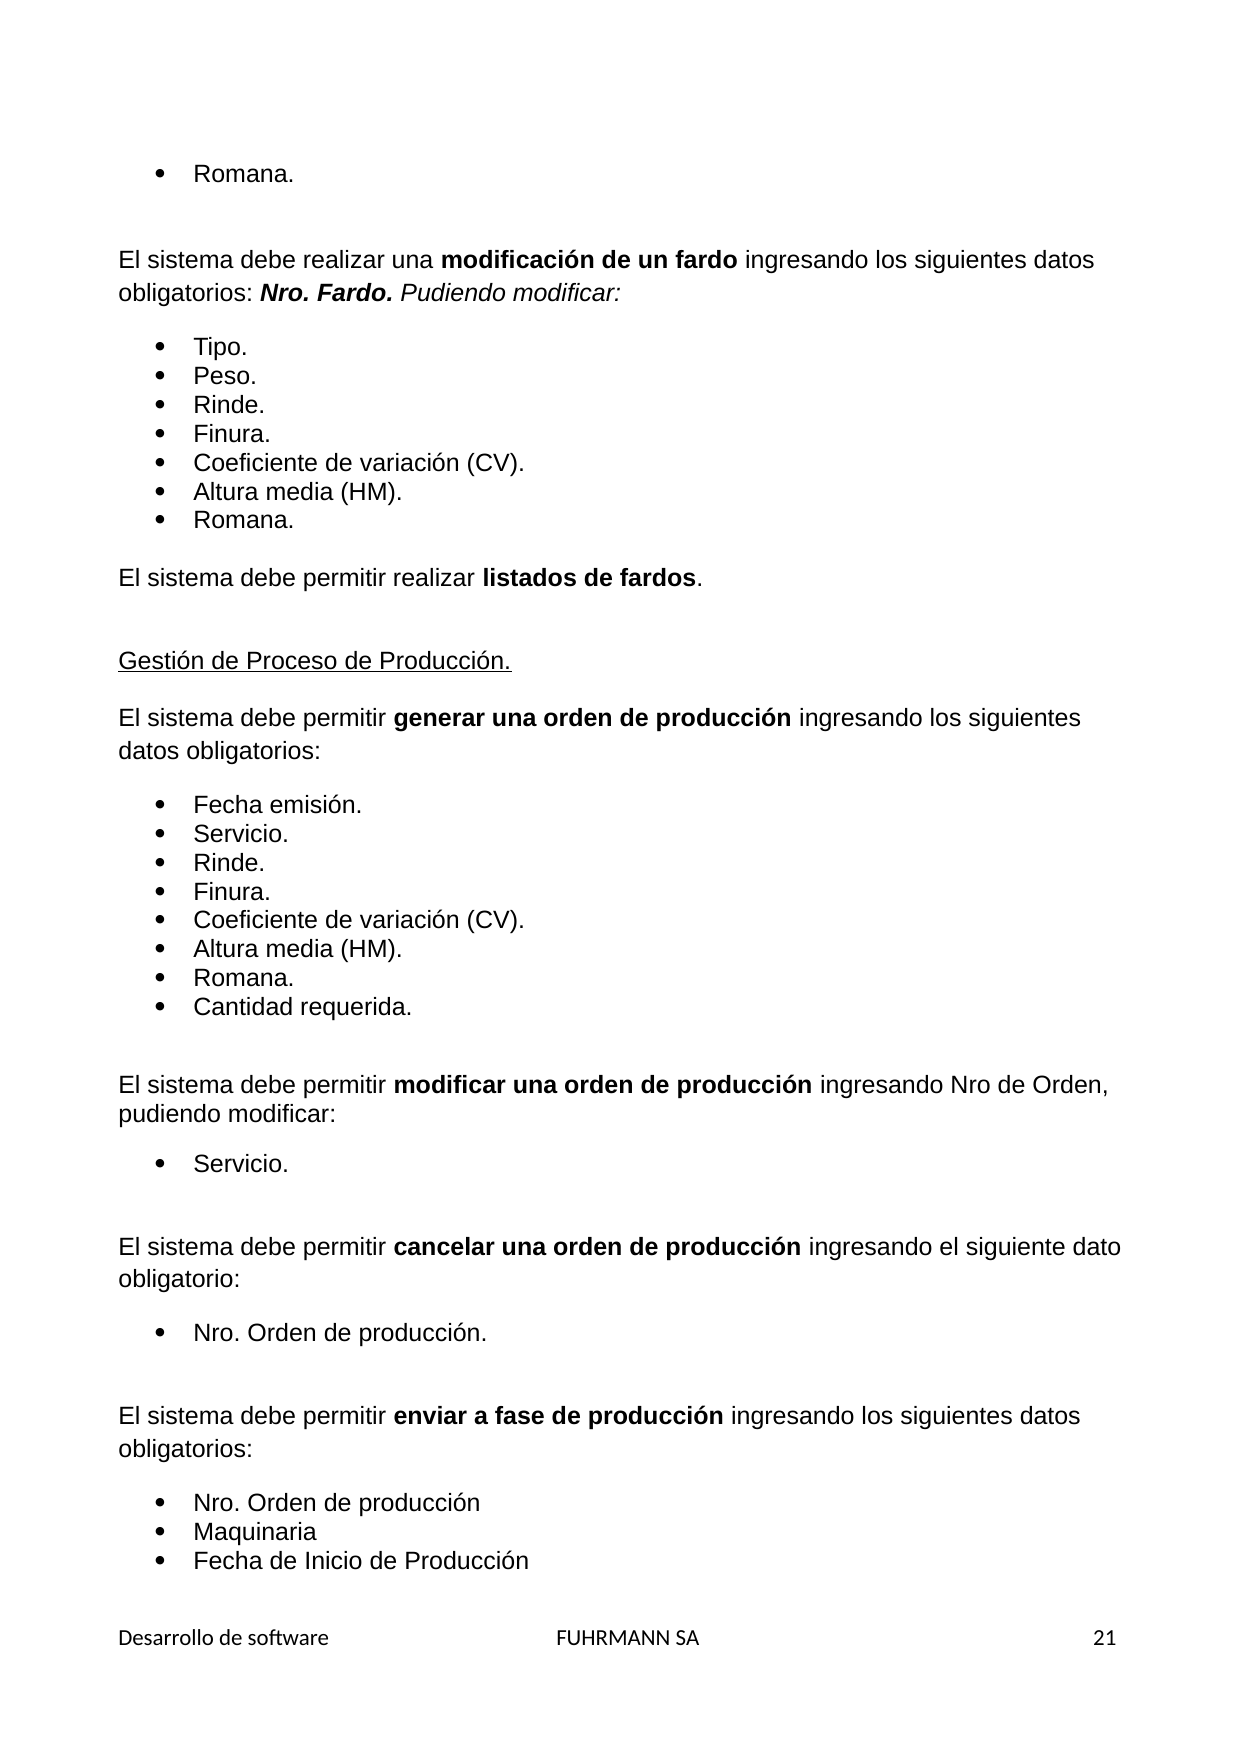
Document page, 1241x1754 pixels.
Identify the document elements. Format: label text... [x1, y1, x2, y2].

list Romana. [156, 963, 1122, 992]
list Romana. [156, 159, 1122, 188]
list Rinde. [156, 390, 1122, 419]
list Fecha de Inicio de Producción [156, 1546, 1122, 1574]
list Coeficiente de variación (CV). [156, 905, 1122, 934]
list Romana. [156, 505, 1122, 534]
list Servicio. zinura.48484848484848484848484848484848484848484848484848 obligatorios: [156, 1149, 1122, 1178]
list Nro. Orden de producción. [156, 1318, 1122, 1347]
list Tipo. [156, 332, 1122, 361]
text El sistema debe permitir generar una orden de producción ingresando los siguientes datos obligatorios: [118, 703, 1122, 765]
list Peso. [156, 361, 1122, 390]
text El sistema debe permitir realizar listados de fardos. [118, 563, 1122, 592]
list Finura. [156, 877, 1122, 905]
list Rinde. [156, 848, 1122, 877]
text El sistema debe permitir enviar a fase de producción ingresando los siguientes datos obligatorios: [118, 1401, 1122, 1463]
list Finura. [156, 419, 1122, 448]
list Fecha emisión. [156, 790, 1122, 819]
list Altura media (HM). [156, 477, 1122, 505]
list Maquinaria [156, 1517, 1122, 1546]
text El sistema debe permitir modificar una orden de producción ingresando Nro de Orden, pudiendo modificar: [118, 1070, 1122, 1128]
list Nro. Orden de producción [156, 1488, 1122, 1517]
text El sistema debe realizar una modificación de un fardo ingresando los siguientes datos obligatorios: Nro. Fardo. Pudiendo modificar: [118, 245, 1122, 307]
text Gestión de Proceso de Producción. [118, 646, 1122, 674]
list Servicio. [156, 819, 1122, 848]
list Cantidad requerida. [156, 992, 1122, 1021]
list Altura media (HM). [156, 934, 1122, 963]
list Coeficiente de variación (CV). [156, 448, 1122, 477]
text El sistema debe permitir cancelar una orden de producción ingresando el siguiente dato obligatorio: [118, 1231, 1122, 1293]
